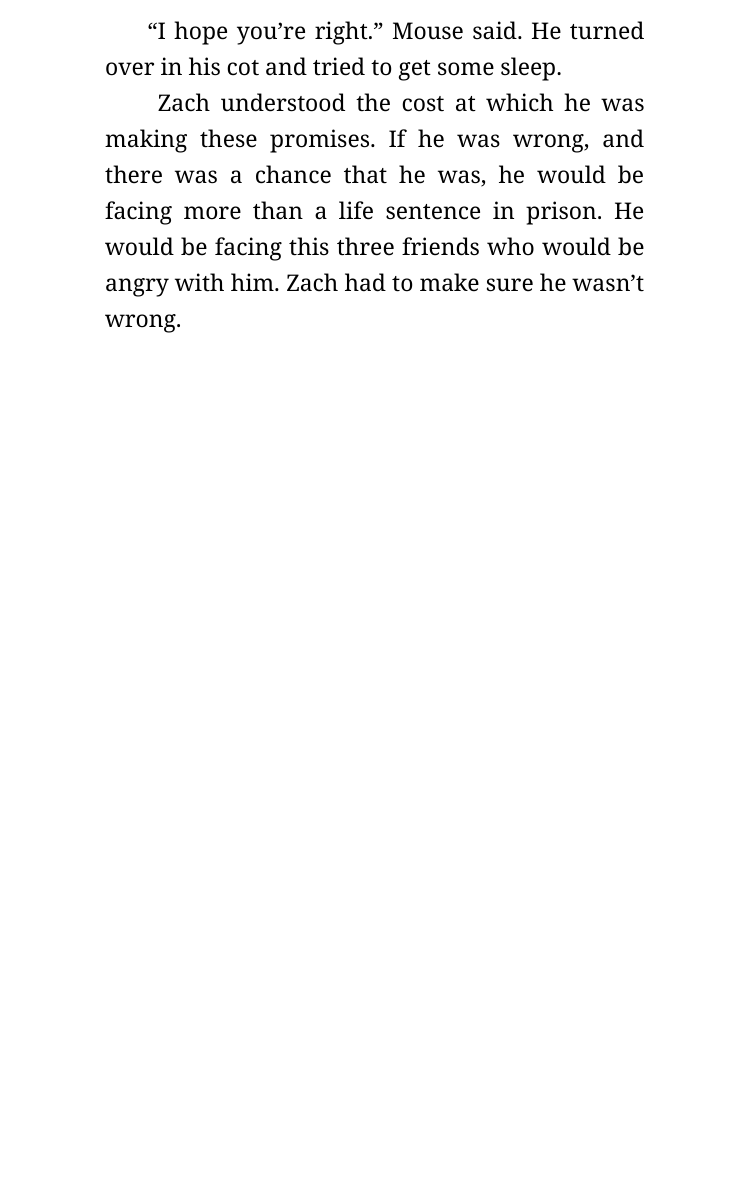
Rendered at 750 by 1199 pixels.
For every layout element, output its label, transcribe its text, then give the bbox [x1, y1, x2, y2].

text “I hope you’re right.” Mouse said. He turned over in his cot and tried to get some sleep. [105, 15, 645, 82]
text Zach understood the cost at which he was making these promises. If he was wrong, and there was a chance that he was, he would be facing more than a life sentence in prison. He would be facing this three friends who would be angry with him. Zach had to make sure he wasn’t wrong. [105, 87, 645, 334]
